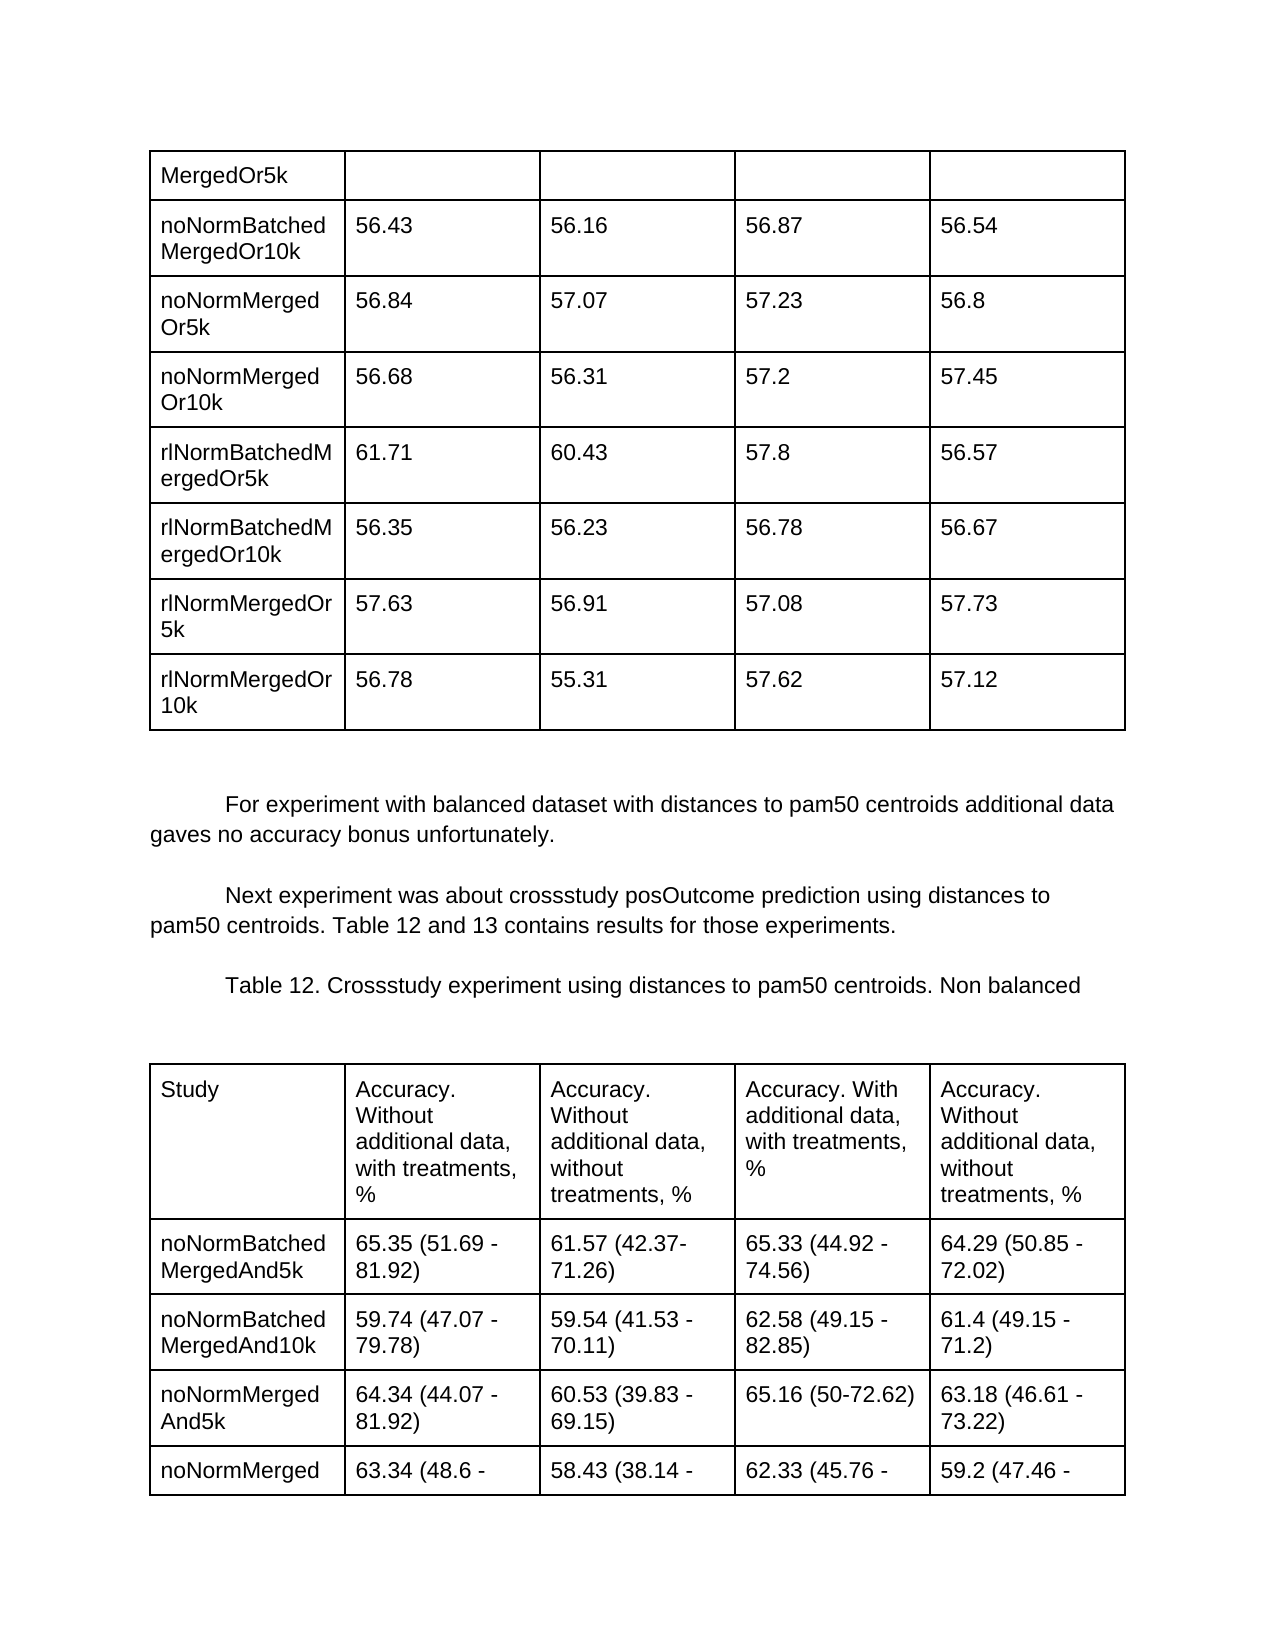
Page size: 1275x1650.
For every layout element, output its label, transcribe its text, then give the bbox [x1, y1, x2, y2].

table_cell 57.07 [541, 277, 734, 351]
table_cell 56.54 [931, 201, 1124, 275]
table_cell 57.63 [346, 580, 539, 653]
table_cell 56.87 [736, 201, 929, 275]
table_cell 57.62 [736, 655, 929, 729]
table_cell 60.43 [541, 428, 734, 502]
table_cell [736, 152, 929, 199]
text Next experiment was about crossstudy posOutcome prediction using distances to pam50 centroids. Table 12 and 13 contains results for those experiments. [150, 882, 1125, 938]
table_cell noNormMergedOr5k [151, 277, 344, 351]
table_cell [541, 152, 734, 199]
table_cell 61.4 (49.15 - 71.2) [931, 1295, 1124, 1369]
table_cell 63.34 (48.6 [346, 1447, 539, 1494]
table_cell [931, 152, 1124, 199]
table_cell 56.16 [541, 201, 734, 275]
table_cell rlNormBatchedMergedOr5k [151, 428, 344, 502]
table_cell [346, 152, 539, 199]
table_cell noNormMergedOr10k [151, 353, 344, 426]
table_cell 57.45 [931, 353, 1124, 426]
table_cell 56.23 [541, 504, 734, 577]
table_header Accuracy. Without additional data, without treatments, % [541, 1065, 734, 1218]
table_cell 63.18 (46.61 - 73.22) [931, 1371, 1124, 1444]
table_cell rlNormBatchedMergedOr10k [151, 504, 344, 577]
table_cell 56.57 [931, 428, 1124, 502]
table_header Accuracy. With additional data, with treatments, % [736, 1065, 929, 1218]
table_cell 56.84 [346, 277, 539, 351]
text For experiment with balanced dataset with distances to pam50 centroids additional data gaves no accuracy bonus unfortunately. [150, 791, 1125, 848]
table_cell 57.23 [736, 277, 929, 351]
table_cell 57.2 [736, 353, 929, 426]
table_cell 58.43 (38.14 [541, 1447, 734, 1494]
table_cell 57.73 [931, 580, 1124, 653]
table_cell 55.31 [541, 655, 734, 729]
table_cell 57.12 [931, 655, 1124, 729]
table_cell 56.35 [346, 504, 539, 577]
table_cell 56.43 [346, 201, 539, 275]
table_cell 56.68 [346, 353, 539, 426]
table_cell 65.16 (50-72.62) [736, 1371, 929, 1444]
table_cell 57.08 [736, 580, 929, 653]
table_cell 65.35 (51.69 - 81.92) [346, 1220, 539, 1293]
table_cell noNormMerged [151, 1447, 344, 1494]
table_cell 59.74 (47.07 - 79.78) [346, 1295, 539, 1369]
table_cell 56.78 [736, 504, 929, 577]
table_cell 65.33 (44.92 - 74.56) [736, 1220, 929, 1293]
table_cell noNormBatchedMergedAnd10k [151, 1295, 344, 1369]
text Table 12. Crossstudy experiment using distances to pam50 centroids. Non balanced [150, 972, 1125, 999]
table_cell 59.54 (41.53 - 70.11) [541, 1295, 734, 1369]
table_cell 62.58 (49.15 - 82.85) [736, 1295, 929, 1369]
table_cell rlNormMergedOr5k [151, 580, 344, 653]
table_cell noNormBatchedMergedOr10k [151, 201, 344, 275]
table_cell 56.78 [346, 655, 539, 729]
table_cell 61.57 (42.37-71.26) [541, 1220, 734, 1293]
table_cell 60.53 (39.83 - 69.15) [541, 1371, 734, 1444]
table_header Study [151, 1065, 344, 1218]
table_cell 56.8 [931, 277, 1124, 351]
table_cell noNormBatchedMergedAnd5k [151, 1220, 344, 1293]
table_cell 56.67 [931, 504, 1124, 577]
table_cell noNormMergedAnd5k [151, 1371, 344, 1444]
table_cell MergedOr5k [151, 152, 344, 199]
table_cell 59.2 (47.46 [931, 1447, 1124, 1494]
table_cell 56.91 [541, 580, 734, 653]
table_cell rlNormMergedOr10k [151, 655, 344, 729]
table_cell 62.33 (45.76 [736, 1447, 929, 1494]
table_cell 64.34 (44.07 - 81.92) [346, 1371, 539, 1444]
table_header Accuracy. Without additional data, without treatments, % [931, 1065, 1124, 1218]
table_cell 57.8 [736, 428, 929, 502]
table_cell 56.31 [541, 353, 734, 426]
table_cell 61.71 [346, 428, 539, 502]
table_header Accuracy. Without additional data, with treatments, % [346, 1065, 539, 1218]
table_cell 64.29 (50.85 - 72.02) [931, 1220, 1124, 1293]
